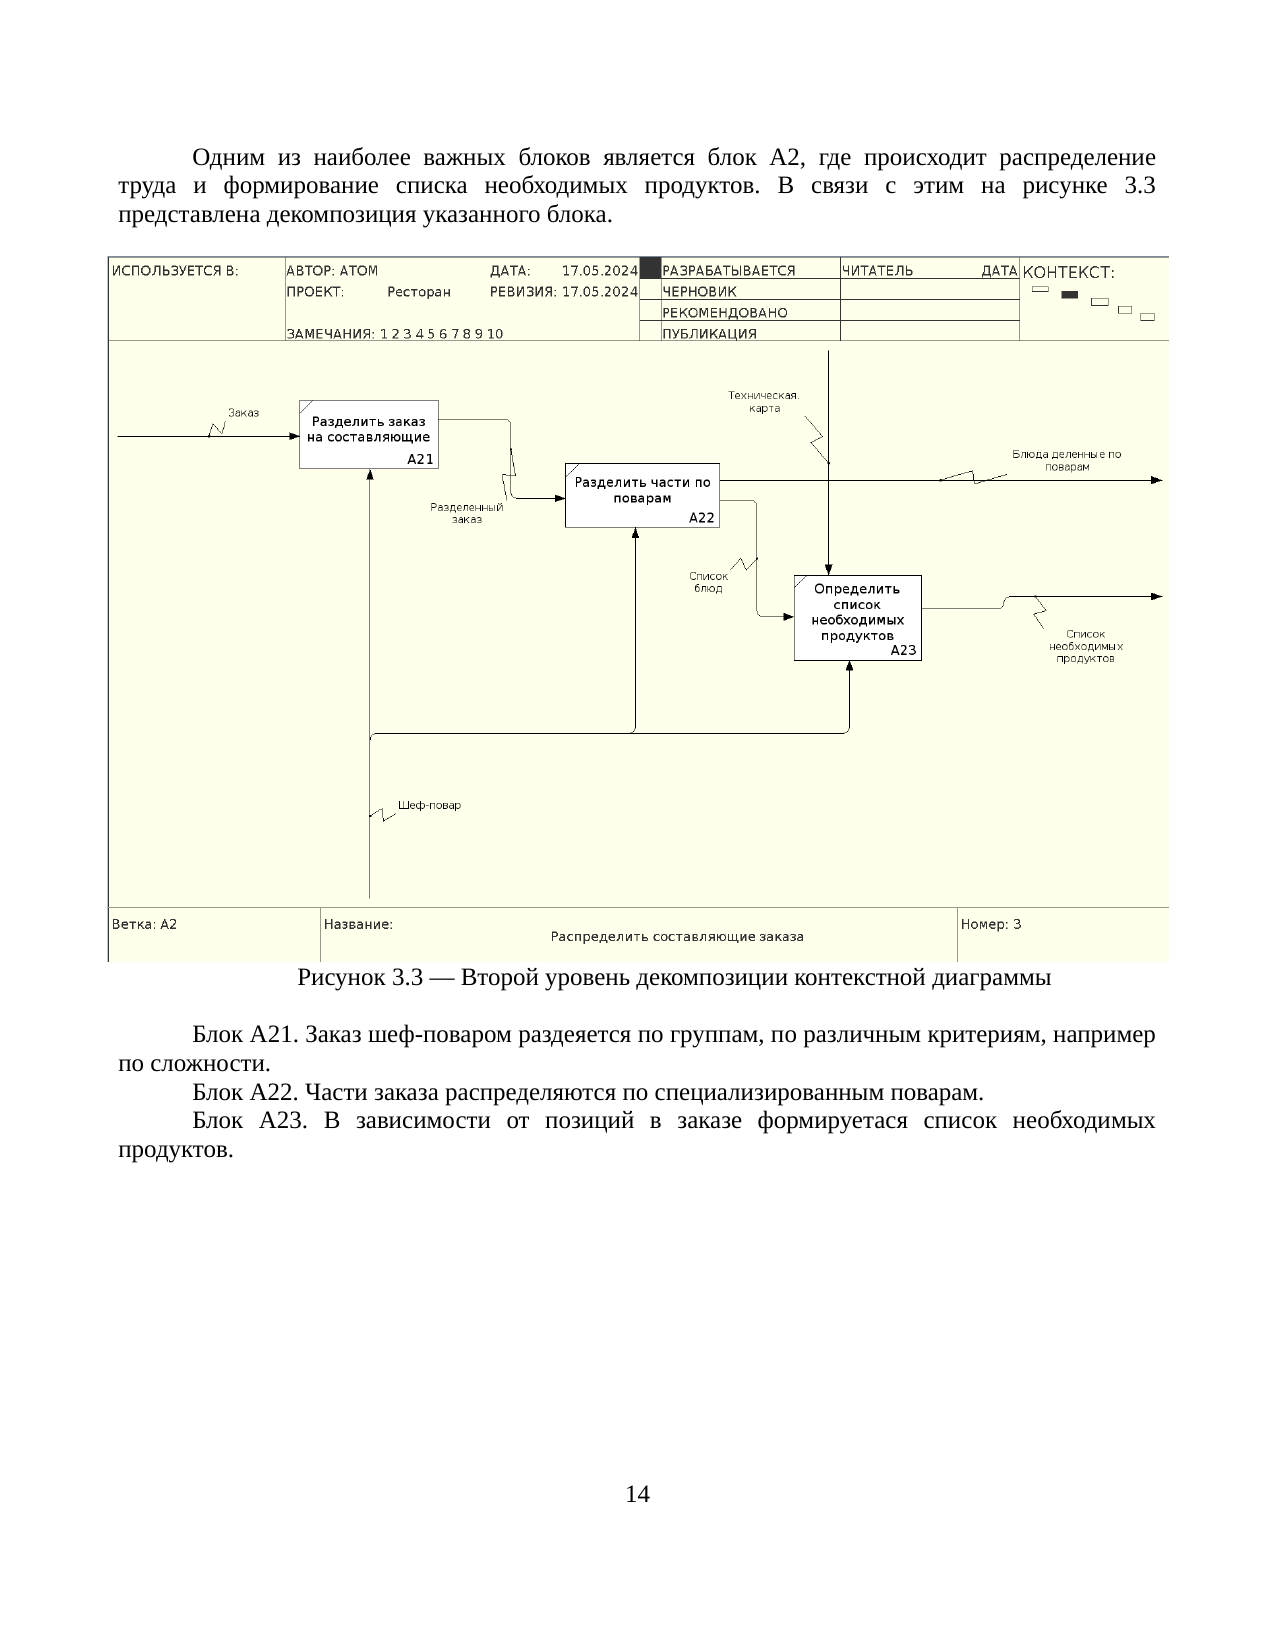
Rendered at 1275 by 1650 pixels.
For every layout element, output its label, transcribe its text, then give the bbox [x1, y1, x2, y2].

picture [106, 256, 1169, 962]
text Блок А23. В зависимости от позиций в заказе формируетася список необходимых продуктов. [118, 1106, 1157, 1163]
text Рисунок 3.3 — Второй уровень декомпозиции контекстной диаграммы [118, 962, 1157, 991]
text Одним из наиболее важных блоков является блок А2, где происходит распределение труда и формирование списка необходимых продуктов. В связи с этим на рисунке 3.3 представлена декомпозиция указанного блока. [118, 142, 1157, 228]
text Блок А21. Заказ шеф-поваром раздеяется по группам, по различным критериям, например по сложности. [118, 1019, 1157, 1077]
text Блок А22. Части заказа распределяются по специализированным поварам. [118, 1077, 1157, 1106]
